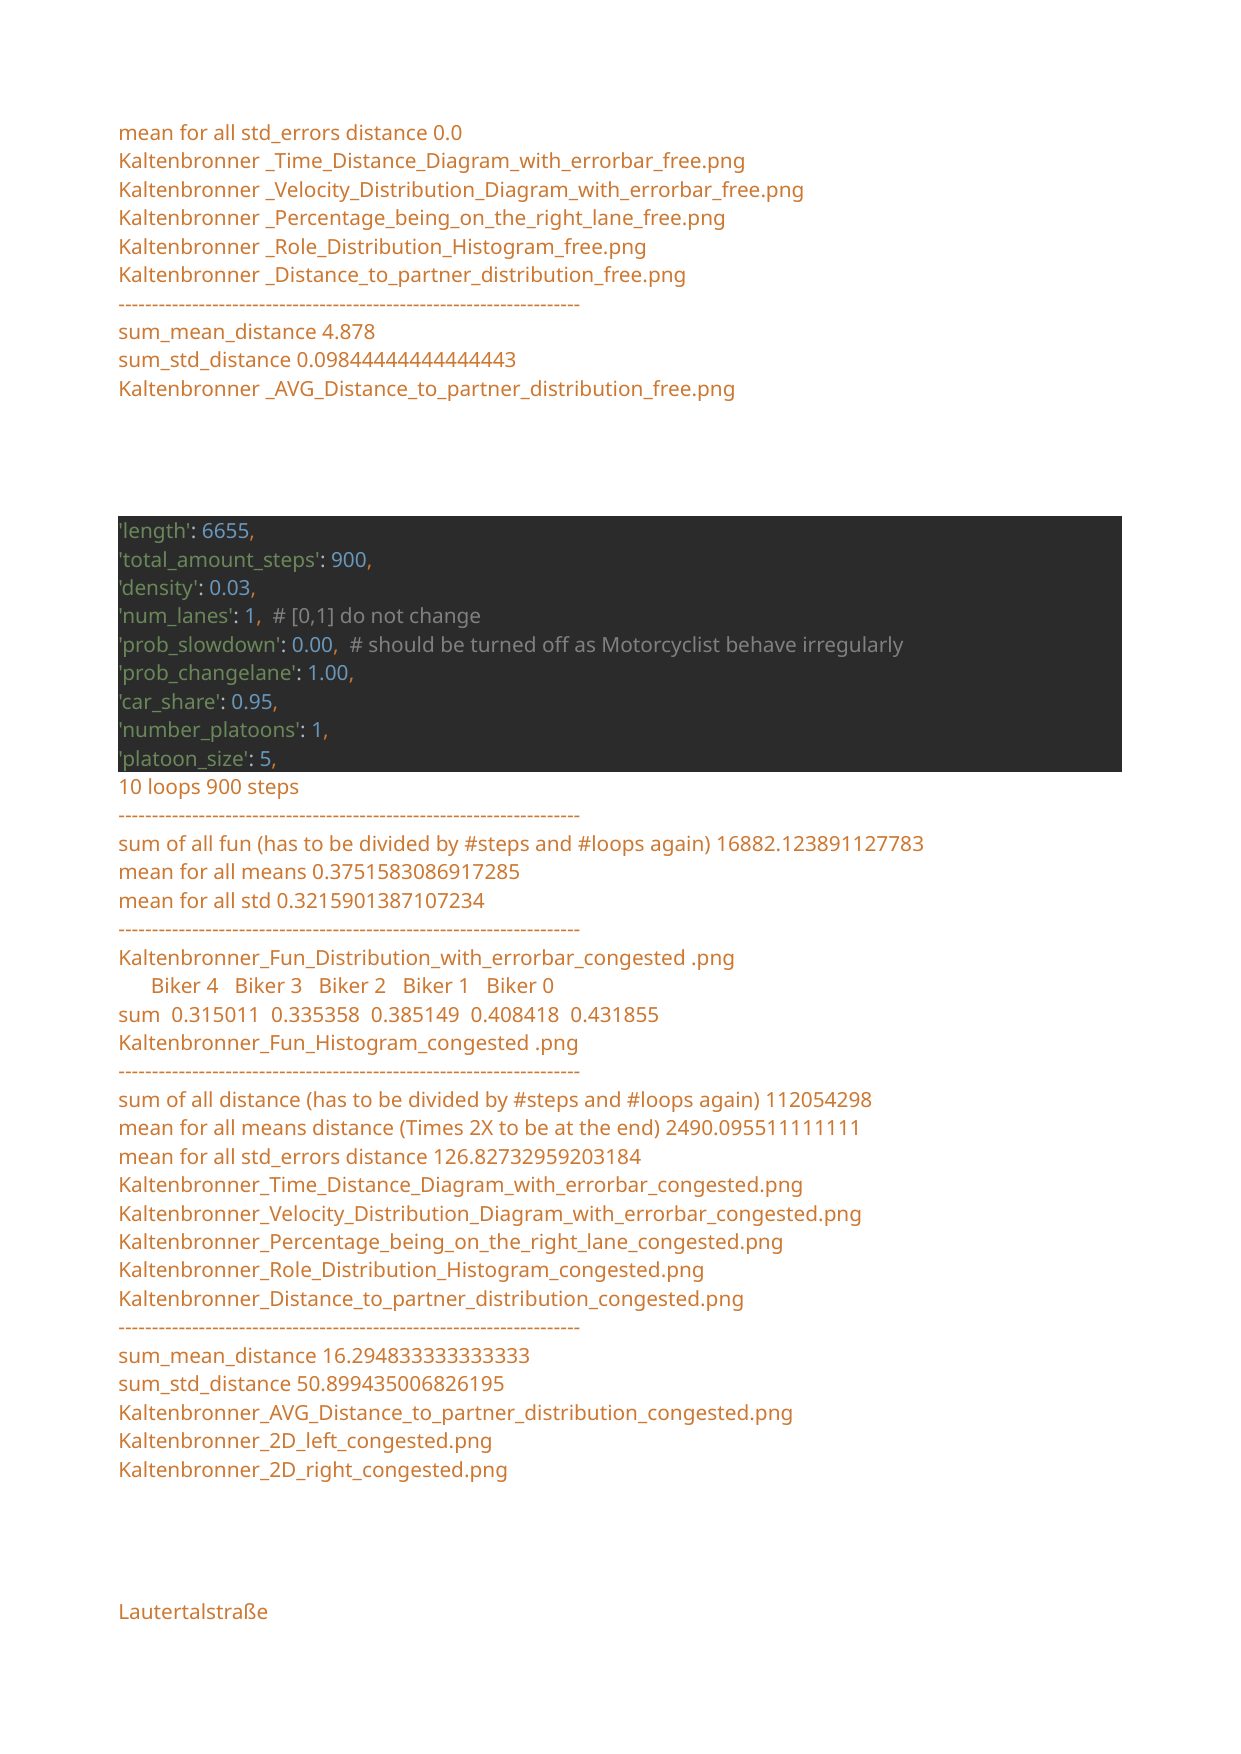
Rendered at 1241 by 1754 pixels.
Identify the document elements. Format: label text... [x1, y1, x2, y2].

text 10 loops 900 steps [118, 772, 1122, 801]
text sum_mean_distance 16.294833333333333 [118, 1341, 1122, 1369]
text Kaltenbronner_2D_right_congested.png [118, 1455, 1122, 1483]
text mean for all std_errors distance 126.82732959203184 [118, 1142, 1122, 1170]
text mean for all std 0.3215901387107234 [118, 886, 1122, 914]
text Kaltenbronner_AVG_Distance_to_partner_distribution_congested.png [118, 1398, 1122, 1426]
text --------------------------------------------------------------------- [118, 914, 1122, 943]
text Kaltenbronner_Role_Distribution_Histogram_congested.png [118, 1256, 1122, 1284]
text Kaltenbronner_Fun_Histogram_congested .png [118, 1028, 1122, 1057]
text Kaltenbronner _Velocity_Distribution_Diagram_with_errorbar_free.png [118, 175, 1122, 203]
text --------------------------------------------------------------------- [118, 289, 1122, 317]
text sum_std_distance 50.899435006826195 [118, 1369, 1122, 1398]
text sum_mean_distance 4.878 [118, 317, 1122, 346]
text Lautertalstraße [118, 1597, 1122, 1625]
text Kaltenbronner _Percentage_being_on_the_right_lane_free.png [118, 203, 1122, 232]
text Kaltenbronner _Time_Distance_Diagram_with_errorbar_free.png [118, 147, 1122, 175]
text --------------------------------------------------------------------- [118, 1312, 1122, 1341]
text mean for all means 0.3751583086917285 [118, 857, 1122, 886]
text Kaltenbronner_Fun_Distribution_with_errorbar_congested .png [118, 943, 1122, 971]
text Kaltenbronner _Distance_to_partner_distribution_free.png [118, 260, 1122, 289]
text Kaltenbronner _AVG_Distance_to_partner_distribution_free.png [118, 374, 1122, 402]
text sum 0.315011 0.335358 0.385149 0.408418 0.431855 [118, 1000, 1122, 1028]
text Kaltenbronner_Distance_to_partner_distribution_congested.png [118, 1284, 1122, 1312]
text Kaltenbronner_Velocity_Distribution_Diagram_with_errorbar_congested.png [118, 1199, 1122, 1227]
text sum_std_distance 0.09844444444444443 [118, 346, 1122, 374]
text Biker 4 Biker 3 Biker 2 Biker 1 Biker 0 [118, 971, 1122, 1000]
text 'length': 6655, 'total_amount_steps': 900, 'density': 0.03, 'num_lanes': 1, # [0,1] do not change 'prob_slowdown': 0.00, # should be turned off as Motorcyclist behave irregularly 'prob_changelane': 1.00, 'car_share': 0.95, 'number_platoons': 1, 'platoon_size': 5, [118, 516, 1122, 772]
text Kaltenbronner_2D_left_congested.png [118, 1426, 1122, 1455]
text --------------------------------------------------------------------- [118, 801, 1122, 829]
text mean for all std_errors distance 0.0 [118, 118, 1122, 147]
text --------------------------------------------------------------------- [118, 1057, 1122, 1085]
text sum of all fun (has to be divided by #steps and #loops again) 16882.123891127783 [118, 829, 1122, 857]
text Kaltenbronner_Percentage_being_on_the_right_lane_congested.png [118, 1227, 1122, 1256]
text Kaltenbronner_Time_Distance_Diagram_with_errorbar_congested.png [118, 1170, 1122, 1199]
text mean for all means distance (Times 2X to be at the end) 2490.095511111111 [118, 1113, 1122, 1142]
text Kaltenbronner _Role_Distribution_Histogram_free.png [118, 232, 1122, 260]
text sum of all distance (has to be divided by #steps and #loops again) 112054298 [118, 1085, 1122, 1113]
